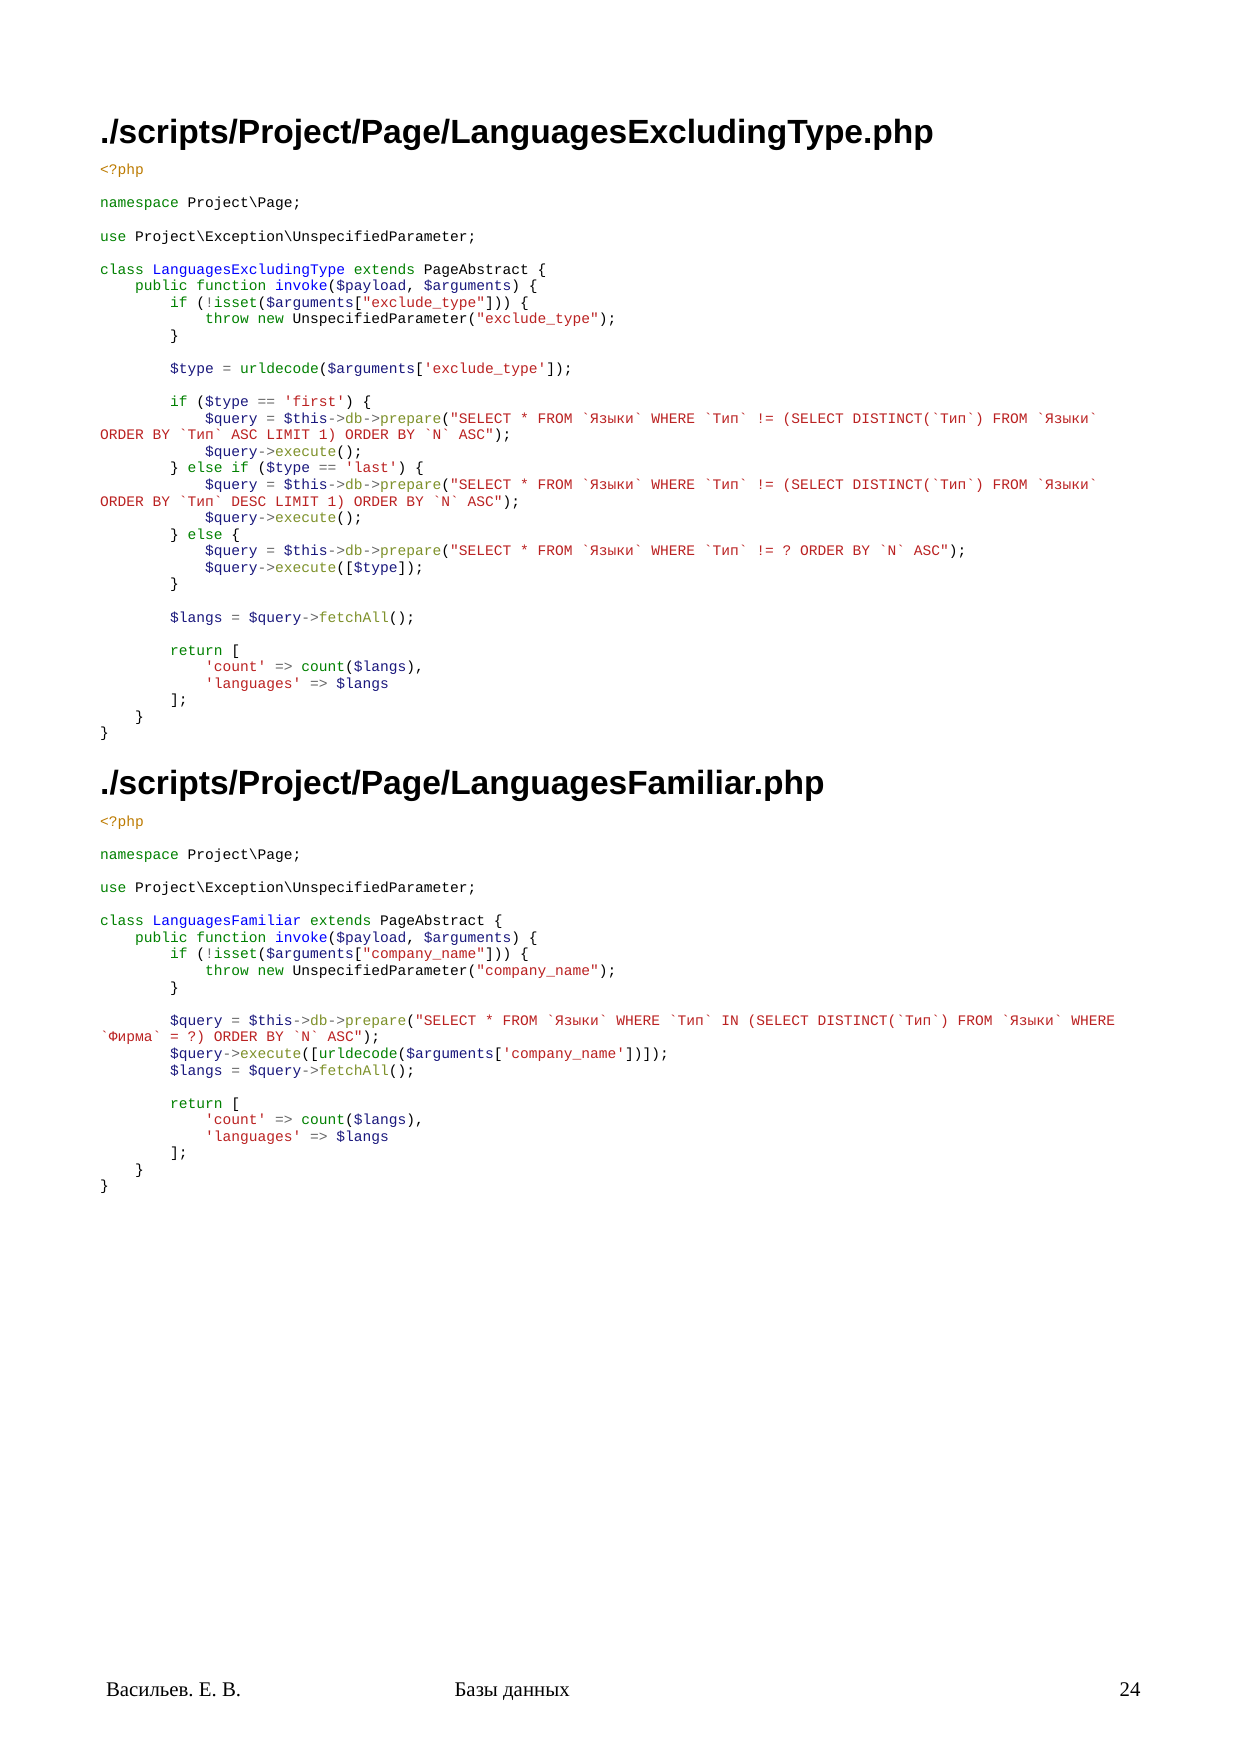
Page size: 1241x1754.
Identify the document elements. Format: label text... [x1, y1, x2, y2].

text $query = $this->db->prepare("SELECT * FROM `Языки` WHERE `Тип` != (SELECT DISTINCT(`Тип`) FROM `Языки` ORDER BY `Тип` ASC LIMIT 1) ORDER BY `N` ASC"); [100, 411, 1146, 444]
text if (!isset($arguments["company_name"])) { [100, 947, 1146, 963]
text <?php [100, 814, 1146, 831]
text if ($type == 'first') { [100, 394, 1146, 411]
text namespace Project\Page; [100, 196, 1146, 212]
text use Project\Exception\UnspecifiedParameter; [100, 881, 1146, 897]
text 'count' => count($langs), [100, 659, 1146, 676]
text $query = $this->db->prepare("SELECT * FROM `Языки` WHERE `Тип` != ? ORDER BY `N` ASC"); [100, 543, 1146, 560]
text return [ [100, 1096, 1146, 1112]
text public function invoke($payload, $arguments) { [100, 930, 1146, 947]
text 'languages' => $langs [100, 1129, 1146, 1146]
text class LanguagesExcludingType extends PageAbstract { [100, 262, 1146, 278]
text ]; [100, 693, 1146, 709]
text $query->execute([$type]); [100, 560, 1146, 577]
text throw new UnspecifiedParameter("company_name"); [100, 963, 1146, 980]
text } [100, 709, 1146, 726]
text $type = urldecode($arguments['exclude_type']); [100, 361, 1146, 378]
text $langs = $query->fetchAll(); [100, 1063, 1146, 1079]
text $langs = $query->fetchAll(); [100, 610, 1146, 626]
text $query->execute(); [100, 510, 1146, 527]
text } [100, 1179, 1146, 1195]
text } else if ($type == 'last') { [100, 461, 1146, 477]
text class LanguagesFamiliar extends PageAbstract { [100, 914, 1146, 930]
text <?php [100, 163, 1146, 179]
text } [100, 328, 1146, 345]
text namespace Project\Page; [100, 847, 1146, 864]
text } [100, 726, 1146, 742]
text } [100, 1162, 1146, 1179]
text ]; [100, 1146, 1146, 1162]
text $query->execute([urldecode($arguments['company_name'])]); [100, 1046, 1146, 1063]
text 'languages' => $langs [100, 676, 1146, 693]
text } [100, 980, 1146, 996]
text $query = $this->db->prepare("SELECT * FROM `Языки` WHERE `Тип` IN (SELECT DISTINCT(`Тип`) FROM `Языки` WHERE `Фирма` = ?) ORDER BY `N` ASC"); [100, 1013, 1146, 1046]
text if (!isset($arguments["exclude_type"])) { [100, 295, 1146, 312]
text } else { [100, 527, 1146, 543]
text public function invoke($payload, $arguments) { [100, 278, 1146, 295]
text } [100, 577, 1146, 593]
text 'count' => count($langs), [100, 1112, 1146, 1129]
subtitle ./scripts/Project/Page/LanguagesFamiliar.php [100, 763, 1146, 802]
text throw new UnspecifiedParameter("exclude_type"); [100, 312, 1146, 328]
text use Project\Exception\UnspecifiedParameter; [100, 229, 1146, 245]
text $query = $this->db->prepare("SELECT * FROM `Языки` WHERE `Тип` != (SELECT DISTINCT(`Тип`) FROM `Языки` ORDER BY `Тип` DESC LIMIT 1) ORDER BY `N` ASC"); [100, 477, 1146, 510]
text $query->execute(); [100, 444, 1146, 461]
text return [ [100, 643, 1146, 659]
subtitle ./scripts/Project/Page/LanguagesExcludingType.php [100, 111, 1146, 150]
